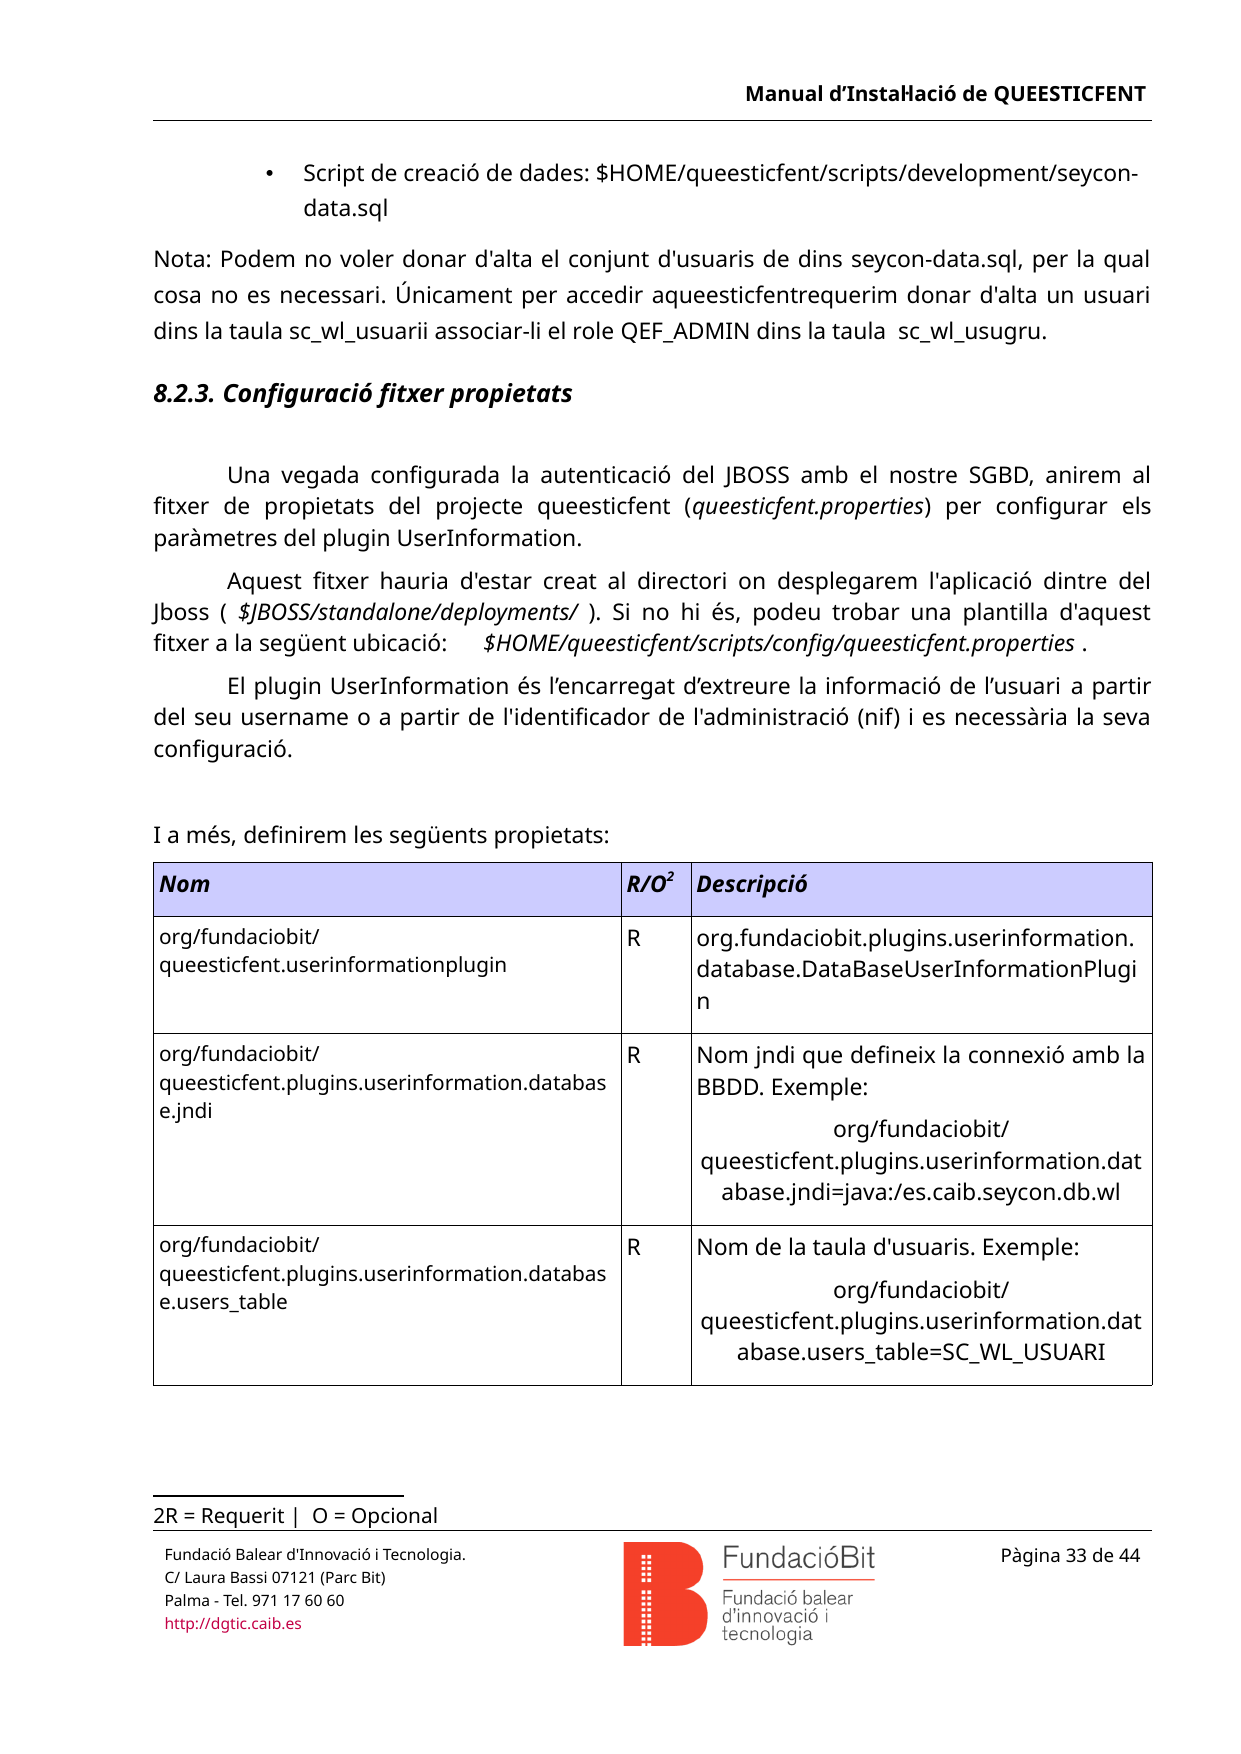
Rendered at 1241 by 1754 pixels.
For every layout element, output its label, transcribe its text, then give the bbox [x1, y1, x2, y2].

picture [623, 1542, 875, 1646]
table_cell org.fundaciobit.plugins.userinformation.database.DataBaseUserInformationPlugin [692, 917, 1152, 1033]
table_header R/O [622, 863, 691, 916]
table_cell Nom de la taula d'usuaris. Exemple: org/fundaciobit/queesticfent.plugins.userinformation.database.users_table=SC_WL_USUARI [692, 1226, 1152, 1385]
text Nota: Podem no voler donar d'alta el conjunt d'usuaris de dins seycon-data.sql, per la qual cosa no es necessari. Únicament per accedir aqueesticfentrequerim donar d'alta un usuari dins la taula sc_wl_usuarii associar-li el role QEF_ADMIN dins la taula sc_wl_usugru. [153, 243, 1152, 346]
table_cell org/fundaciobit/queesticfent.plugins.userinformation.database.users_table [154, 1226, 621, 1385]
table_cell R [622, 1034, 691, 1225]
table_header Nom [154, 863, 621, 916]
table_header Descripció [692, 863, 1152, 916]
text El plugin UserInformation és l’encarregat d’extreure la informació de l’usuari a partir del seu username o a partir de l'identificador de l'administració (nif) i es necessària la seva configuració. [153, 670, 1152, 764]
subtitle Configuració fitxer propietats [153, 376, 1152, 410]
list Script de creació de dades: $HOME/queesticfent/scripts/development/seycon-data.sql [266, 156, 1152, 224]
text Aquest fitxer hauria d'estar creat al directori on desplegarem l'aplicació dintre del Jboss ( $JBOSS/standalone/deployments/ ). Si no hi és, podeu trobar una plantilla d'aquest fitxer a la següent ubicació: $HOME/queesticfent/scripts/config/queesticfent.properties . [153, 564, 1152, 658]
text Una vegada configurada la autenticació del JBOSS amb el nostre SGBD, anirem al fitxer de propietats del projecte queesticfent (queesticfent.properties) per configurar els paràmetres del plugin UserInformation. [153, 459, 1152, 553]
table_cell org/fundaciobit/queesticfent.plugins.userinformation.database.jndi [154, 1034, 621, 1225]
table_cell org/fundaciobit/queesticfent.userinformationplugin [154, 917, 621, 1033]
text I a més, definirem les següents propietats: [153, 819, 1152, 850]
table_cell R [622, 917, 691, 1033]
table_cell R [622, 1226, 691, 1385]
table_cell Nom jndi que defineix la connexió amb la BBDD. Exemple: org/fundaciobit/queesticfent.plugins.userinformation.database.jndi=java:/es.caib.seycon.db.wl [692, 1034, 1152, 1225]
